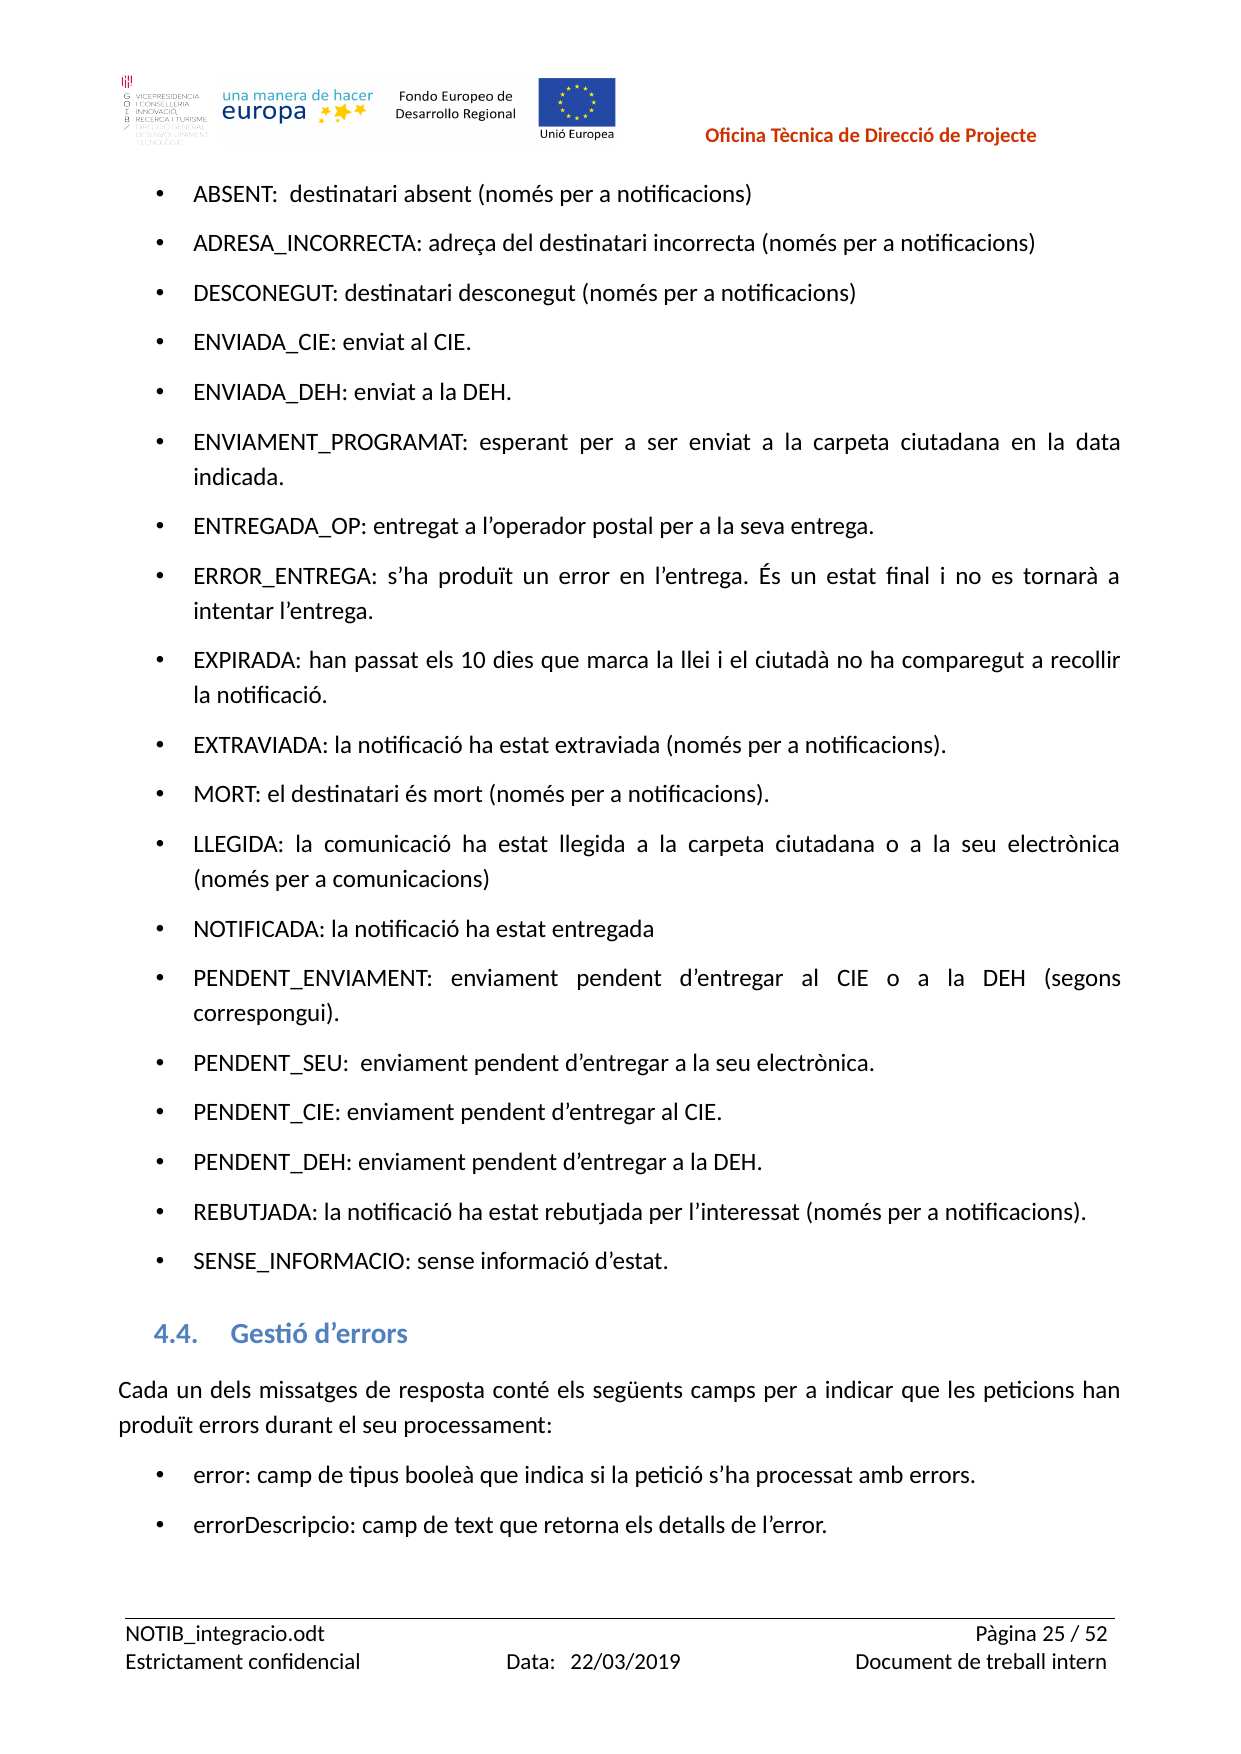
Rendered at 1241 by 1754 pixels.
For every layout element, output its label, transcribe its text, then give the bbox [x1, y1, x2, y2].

list ENVIADA_CIE: enviat al CIE. [156, 326, 1122, 357]
subtitle Gestió d’errors [153, 1315, 1122, 1351]
list ADRESA_INCORRECTA: adreça del destinatari incorrecta (només per a notificacions) [156, 227, 1122, 258]
list NOTIFICADA: la notificació ha estat entregada [156, 913, 1122, 943]
list error: camp de tipus booleà que indica si la petició s’ha processat amb errors. [156, 1459, 1122, 1490]
picture [118, 73, 213, 147]
list ENVIAMENT_PROGRAMAT: esperant per a ser enviat a la carpeta ciutadana en la data indicada. [156, 426, 1122, 491]
list ERROR_ENTREGA: s’ha produït un error en l’entrega. És un estat final i no es tornarà a intentar l’entrega. [156, 560, 1122, 625]
list PENDENT_SEU: enviament pendent d’entregar a la seu electrònica. [156, 1047, 1122, 1077]
list LLEGIDA: la comunicació ha estat llegida a la carpeta ciutadana o a la seu electrònica (només per a comunicacions) [156, 828, 1122, 894]
list DESCONEGUT: destinatari desconegut (només per a notificacions) [156, 277, 1122, 307]
list PENDENT_DEH: enviament pendent d’entregar a la DEH. [156, 1146, 1122, 1177]
list ABSENT: destinatari absent (només per a notificacions) [156, 178, 1122, 208]
list errorDescripcio: camp de text que retorna els detalls de l’error. [156, 1509, 1122, 1539]
picture [219, 73, 621, 147]
list PENDENT_ENVIAMENT: enviament pendent d’entregar al CIE o a la DEH (segons correspongui). [156, 962, 1122, 1028]
list EXPIRADA: han passat els 10 dies que marca la llei i el ciutadà no ha comparegut a recollir la notificació. [156, 644, 1122, 710]
list SENSE_INFORMACIO: sense informació d’estat. [156, 1245, 1122, 1276]
text Cada un dels missatges de resposta conté els següents camps per a indicar que les peticions han produït errors durant el seu processament: [118, 1375, 1122, 1440]
list ENTREGADA_OP: entregat a l’operador postal per a la seva entrega. [156, 510, 1122, 541]
list EXTRAVIADA: la notificació ha estat extraviada (només per a notificacions). [156, 729, 1122, 759]
list PENDENT_CIE: enviament pendent d’entregar al CIE. [156, 1096, 1122, 1127]
list ENVIADA_DEH: enviat a la DEH. [156, 376, 1122, 407]
list REBUTJADA: la notificació ha estat rebutjada per l’interessat (només per a notificacions). [156, 1196, 1122, 1226]
list MORT: el destinatari és mort (només per a notificacions). [156, 778, 1122, 809]
